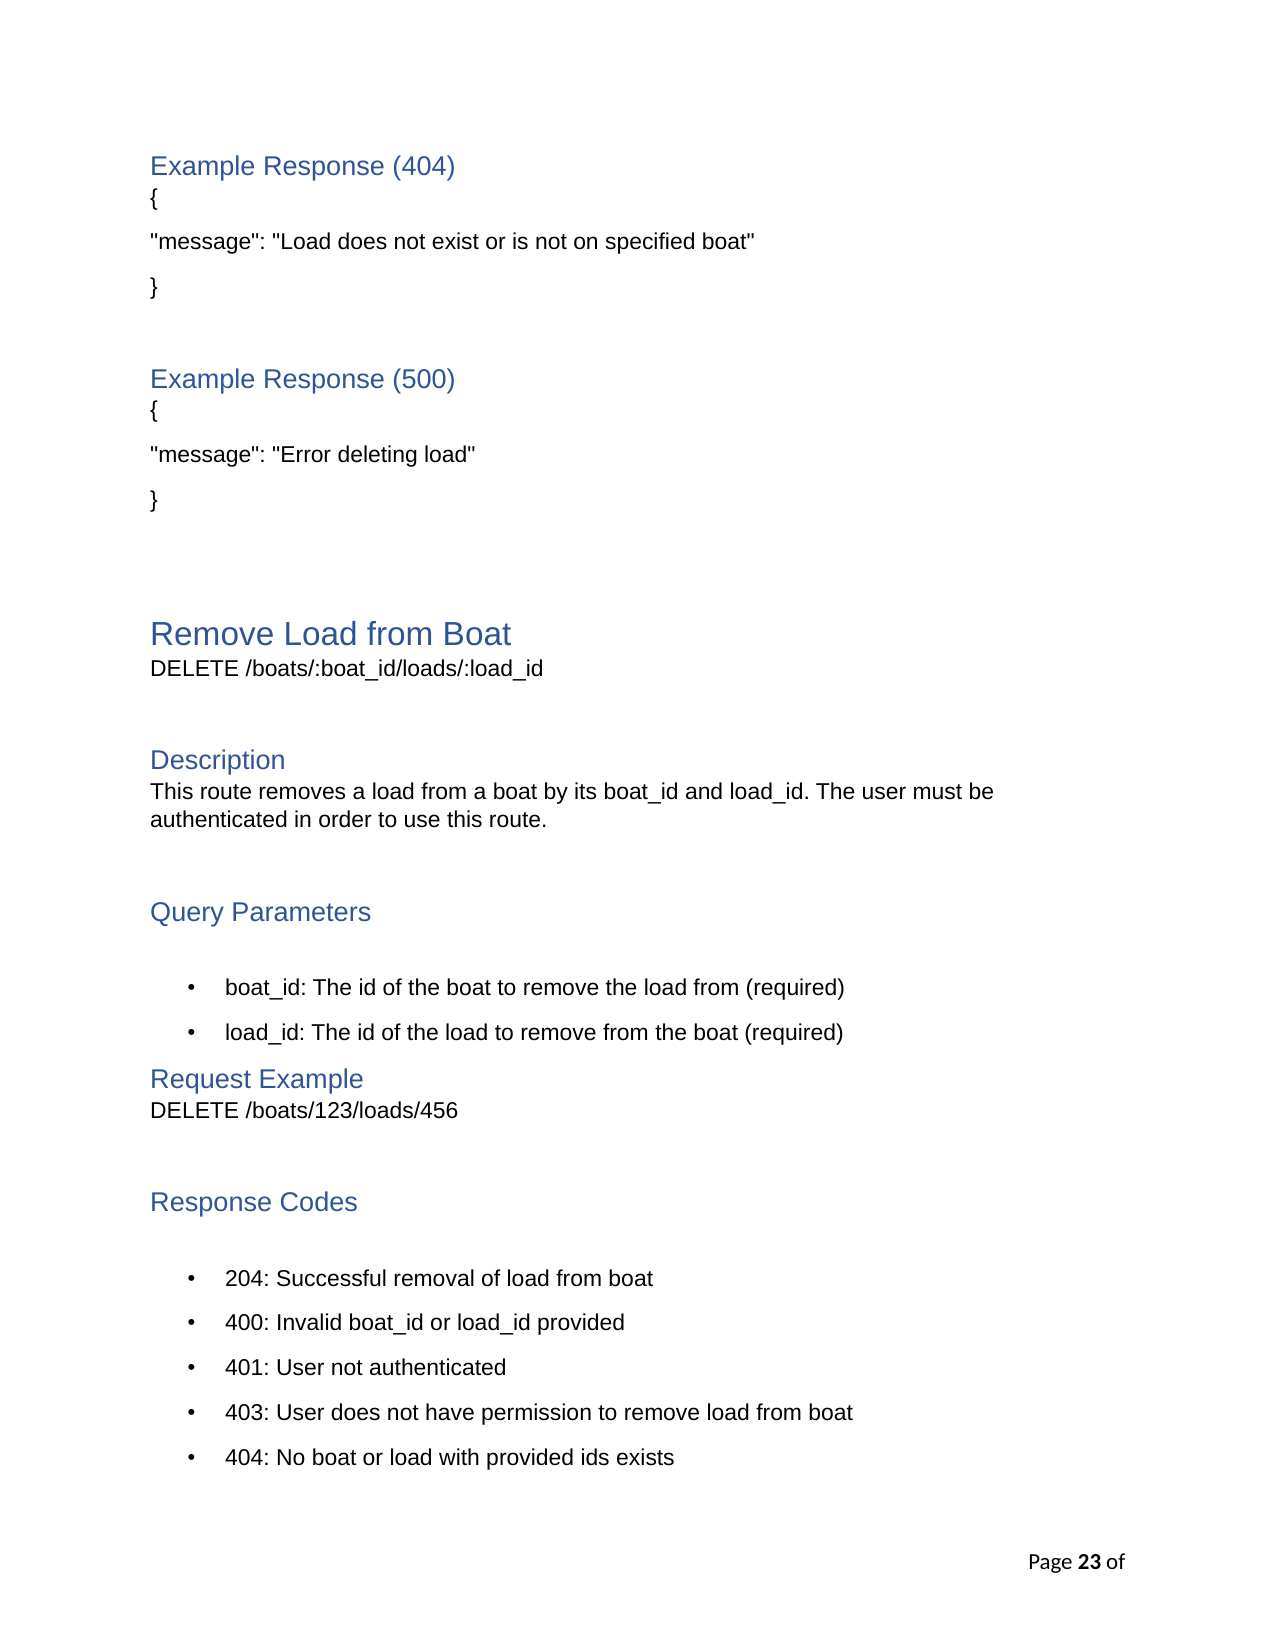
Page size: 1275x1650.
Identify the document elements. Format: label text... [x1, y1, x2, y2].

subtitle Example Response (500) [150, 363, 1125, 394]
text } [150, 273, 1125, 299]
list load_id: The id of the load to remove from the boat (required) [187, 1018, 1125, 1045]
list boat_id: The id of the boat to remove the load from (required) [187, 974, 1125, 1000]
text } [150, 486, 1125, 542]
subtitle Request Example [150, 1063, 1125, 1094]
subtitle Remove Load from Boat [150, 614, 1125, 652]
subtitle Query Parameters [150, 896, 1125, 927]
list 404: No boat or load with provided ids exists [187, 1444, 1125, 1470]
text DELETE /boats/123/loads/456 [150, 1097, 1125, 1123]
subtitle Response Codes [150, 1186, 1125, 1218]
text DELETE /boats/:boat_id/loads/:load_id [150, 655, 1125, 681]
list 400: Invalid boat_id or load_id provided [187, 1309, 1125, 1336]
text { [150, 183, 1125, 210]
list 204: Successful removal of load from boat [187, 1264, 1125, 1291]
list 401: User not authenticated [187, 1354, 1125, 1381]
text { [150, 396, 1125, 422]
text This route removes a load from a boat by its boat_id and load_id. The user must be authenticated in order to use this route. [150, 778, 1125, 832]
text "message": "Error deleting load" [150, 441, 1125, 467]
subtitle Description [150, 744, 1125, 776]
text "message": "Load does not exist or is not on specified boat" [150, 228, 1125, 254]
subtitle Example Response (404) [150, 150, 1125, 181]
list 403: User does not have permission to remove load from boat [187, 1399, 1125, 1425]
